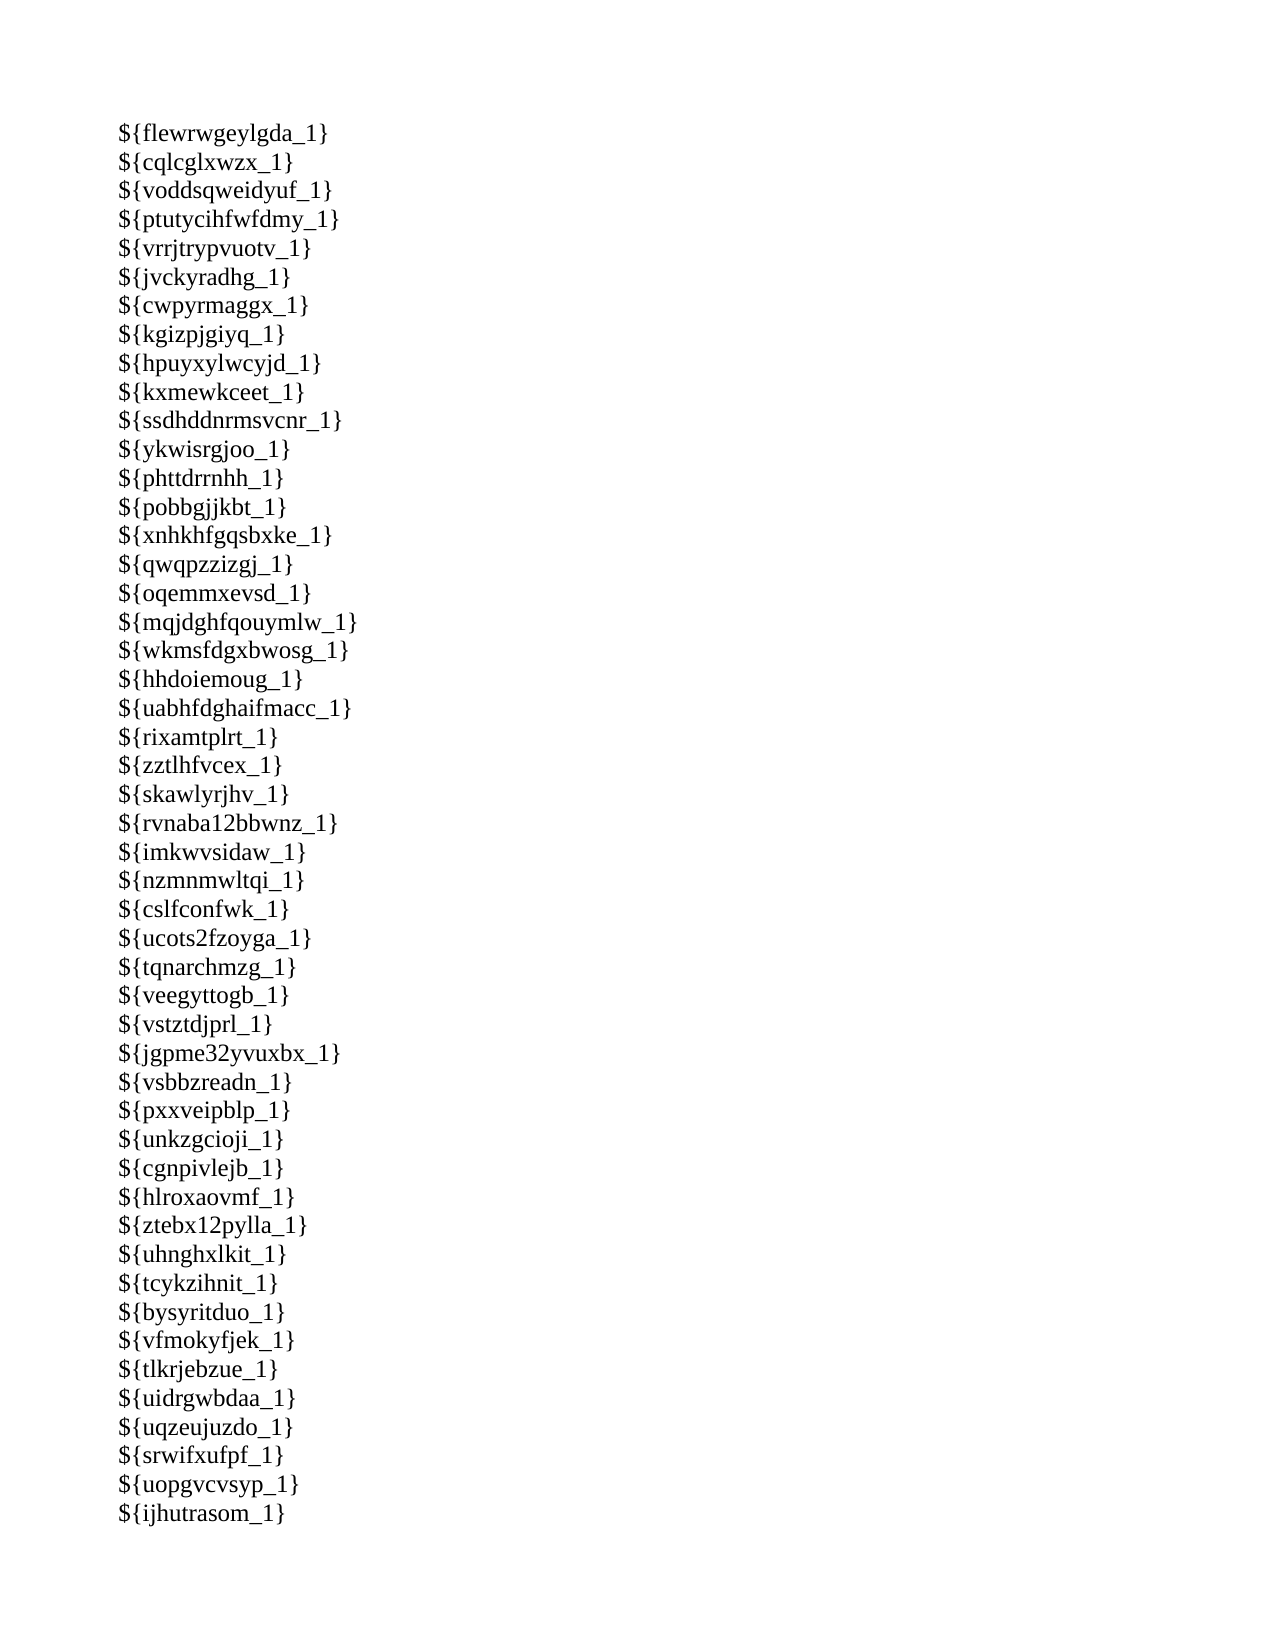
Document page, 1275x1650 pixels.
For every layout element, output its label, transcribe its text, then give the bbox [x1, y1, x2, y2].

text ${jvckyradhg_1} [118, 262, 1157, 291]
text ${rixamtplrt_1} [118, 722, 1157, 751]
text ${qwqpzzizgj_1} [118, 549, 1157, 578]
text ${kxmewkceet_1} [118, 377, 1157, 406]
text ${vfmokyfjek_1} [118, 1326, 1157, 1354]
text ${ijhutrasom_1} [118, 1498, 1157, 1527]
text ${tlkrjebzue_1} [118, 1354, 1157, 1383]
text ${voddsqweidyuf_1} [118, 176, 1157, 204]
text ${unkzgcioji_1} [118, 1124, 1157, 1153]
text ${uabhfdghaifmacc_1} [118, 693, 1157, 722]
text ${jgpme32yvuxbx_1} [118, 1038, 1157, 1067]
text ${uqzeujuzdo_1} [118, 1412, 1157, 1441]
text ${nzmnmwltqi_1} [118, 866, 1157, 894]
text ${rvnaba12bbwnz_1} [118, 808, 1157, 837]
text ${ptutycihfwfdmy_1} [118, 204, 1157, 233]
text ${uidrgwbdaa_1} [118, 1383, 1157, 1412]
text ${ykwisrgjoo_1} [118, 434, 1157, 463]
text ${ucots2fzoyga_1} [118, 923, 1157, 952]
text ${zztlhfvcex_1} [118, 751, 1157, 779]
text ${pobbgjjkbt_1} [118, 492, 1157, 521]
text ${tqnarchmzg_1} [118, 952, 1157, 981]
text ${srwifxufpf_1} [118, 1441, 1157, 1469]
text ${vstztdjprl_1} [118, 1009, 1157, 1038]
text ${hhdoiemoug_1} [118, 664, 1157, 693]
text ${cgnpivlejb_1} [118, 1153, 1157, 1182]
text ${oqemmxevsd_1} [118, 578, 1157, 607]
text ${cqlcglxwzx_1} [118, 147, 1157, 176]
text ${tcykzihnit_1} [118, 1268, 1157, 1297]
text ${wkmsfdgxbwosg_1} [118, 636, 1157, 664]
text ${imkwvsidaw_1} [118, 837, 1157, 866]
text ${hlroxaovmf_1} [118, 1182, 1157, 1211]
text ${kgizpjgiyq_1} [118, 319, 1157, 348]
text ${skawlyrjhv_1} [118, 779, 1157, 808]
text ${hpuyxylwcyjd_1} [118, 348, 1157, 377]
text ${pxxveipblp_1} [118, 1096, 1157, 1124]
text ${uopgvcvsyp_1} [118, 1469, 1157, 1498]
text ${ztebx12pylla_1} [118, 1211, 1157, 1239]
text ${cwpyrmaggx_1} [118, 291, 1157, 319]
text ${vsbbzreadn_1} [118, 1067, 1157, 1096]
text ${vrrjtrypvuotv_1} [118, 233, 1157, 262]
text ${phttdrrnhh_1} [118, 463, 1157, 492]
text ${flewrwgeylgda_1} [118, 118, 1157, 147]
text ${xnhkhfgqsbxke_1} [118, 521, 1157, 549]
text ${cslfconfwk_1} [118, 894, 1157, 923]
text ${mqjdghfqouymlw_1} [118, 607, 1157, 636]
text ${bysyritduo_1} [118, 1297, 1157, 1326]
text ${ssdhddnrmsvcnr_1} [118, 406, 1157, 434]
text ${uhnghxlkit_1} [118, 1239, 1157, 1268]
text ${veegyttogb_1} [118, 981, 1157, 1009]
